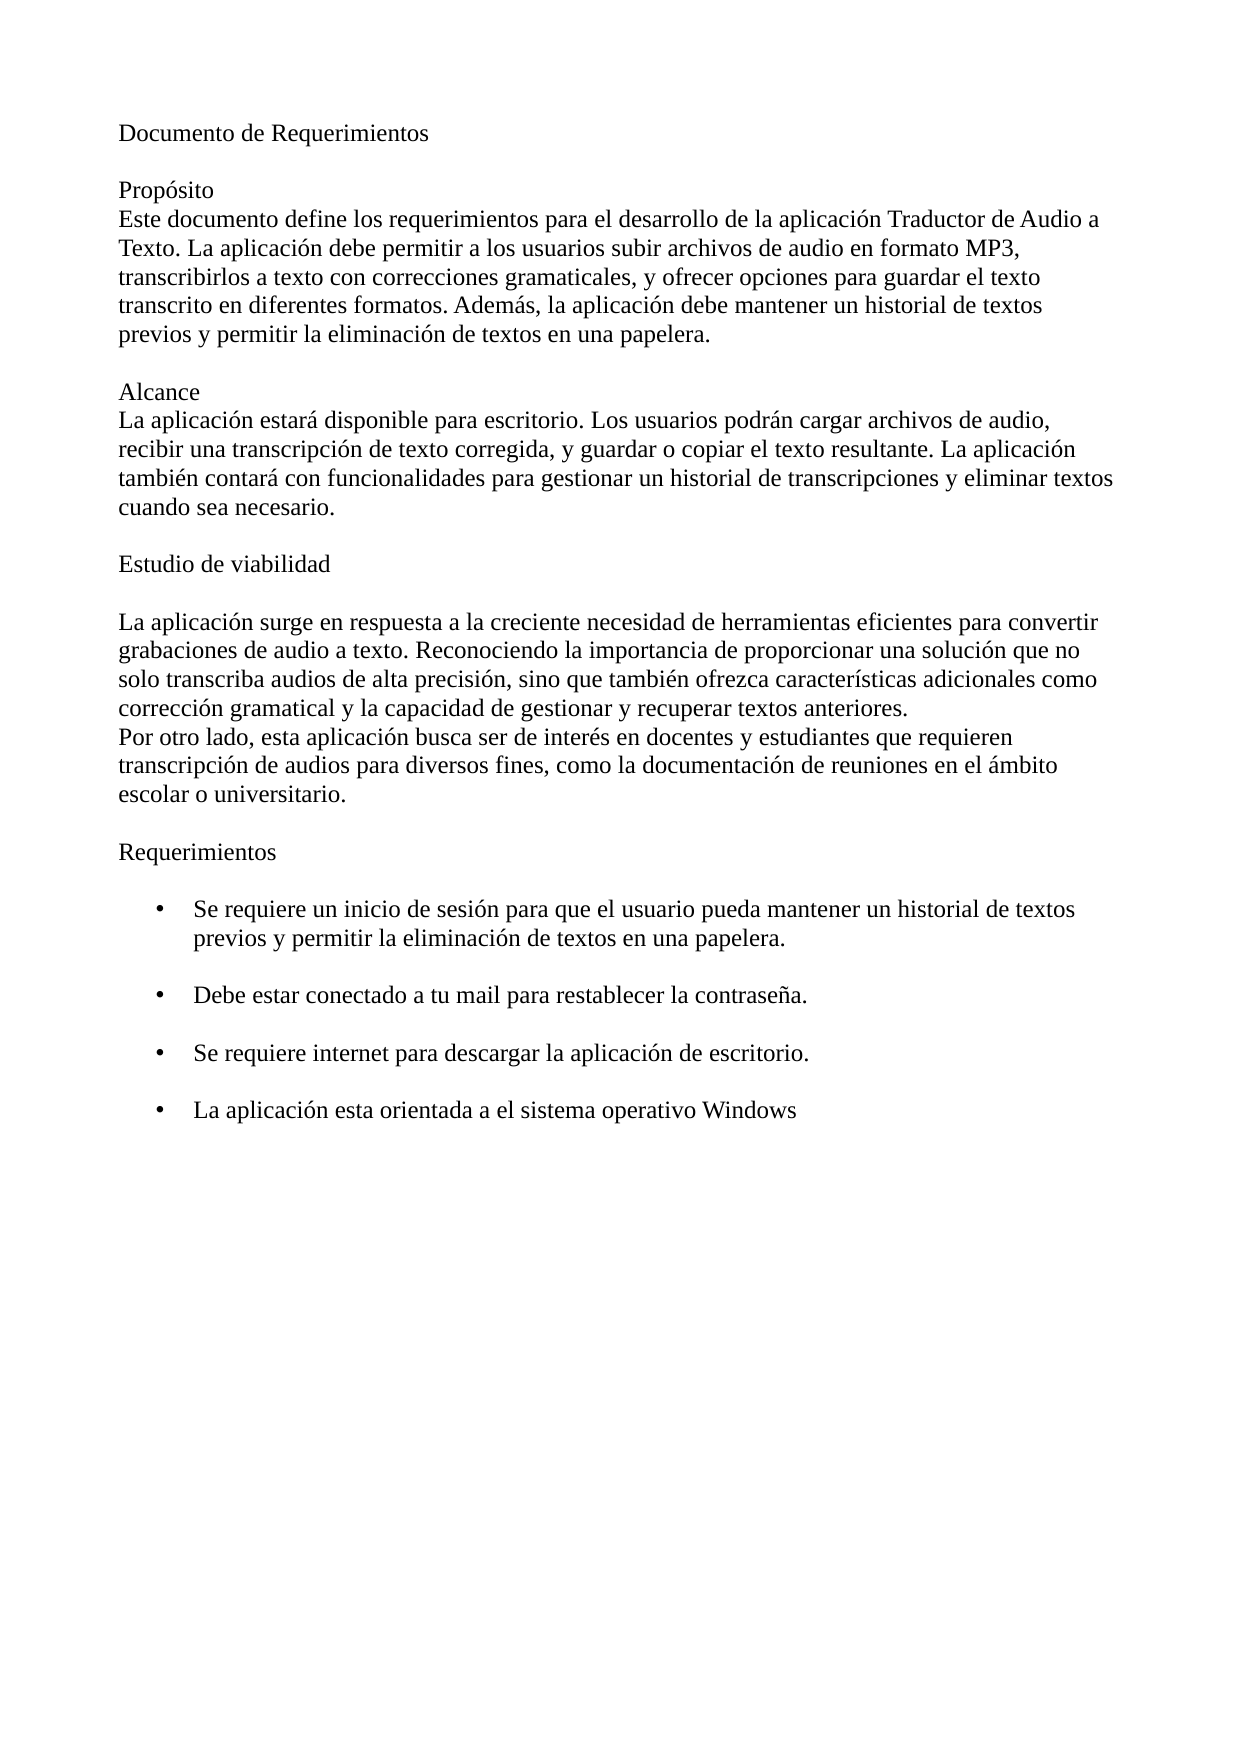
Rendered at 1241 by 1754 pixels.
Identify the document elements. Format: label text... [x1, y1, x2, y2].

text Requerimientos [118, 837, 1122, 866]
list La aplicación esta orientada a el sistema operativo Windows [156, 1096, 1122, 1124]
text La aplicación estará disponible para escritorio. Los usuarios podrán cargar archivos de audio, recibir una transcripción de texto corregida, y guardar o copiar el texto resultante. La aplicación también contará con funcionalidades para gestionar un historial de transcripciones y eliminar textos cuando sea necesario. [118, 406, 1122, 521]
text Documento de Requerimientos [118, 118, 1122, 147]
list Debe estar conectado a tu mail para restablecer la contraseña. [156, 981, 1122, 1009]
list Se requiere internet para descargar la aplicación de escritorio. [156, 1038, 1122, 1067]
text Estudio de viabilidad [118, 549, 1122, 578]
list Se requiere un inicio de sesión para que el usuario pueda mantener un historial de textos previos y permitir la eliminación de textos en una papelera. [156, 894, 1122, 952]
text Por otro lado, esta aplicación busca ser de interés en docentes y estudiantes que requieren transcripción de audios para diversos fines, como la documentación de reuniones en el ámbito escolar o universitario. [118, 722, 1122, 808]
text Este documento define los requerimientos para el desarrollo de la aplicación Traductor de Audio a Texto. La aplicación debe permitir a los usuarios subir archivos de audio en formato MP3, transcribirlos a texto con correcciones gramaticales, y ofrecer opciones para guardar el texto transcrito en diferentes formatos. Además, la aplicación debe mantener un historial de textos previos y permitir la eliminación de textos en una papelera. [118, 204, 1122, 348]
text Alcance [118, 377, 1122, 406]
text La aplicación surge en respuesta a la creciente necesidad de herramientas eficientes para convertir grabaciones de audio a texto. Reconociendo la importancia de proporcionar una solución que no solo transcriba audios de alta precisión, sino que también ofrezca características adicionales como corrección gramatical y la capacidad de gestionar y recuperar textos anteriores. [118, 607, 1122, 722]
text Propósito [118, 176, 1122, 204]
